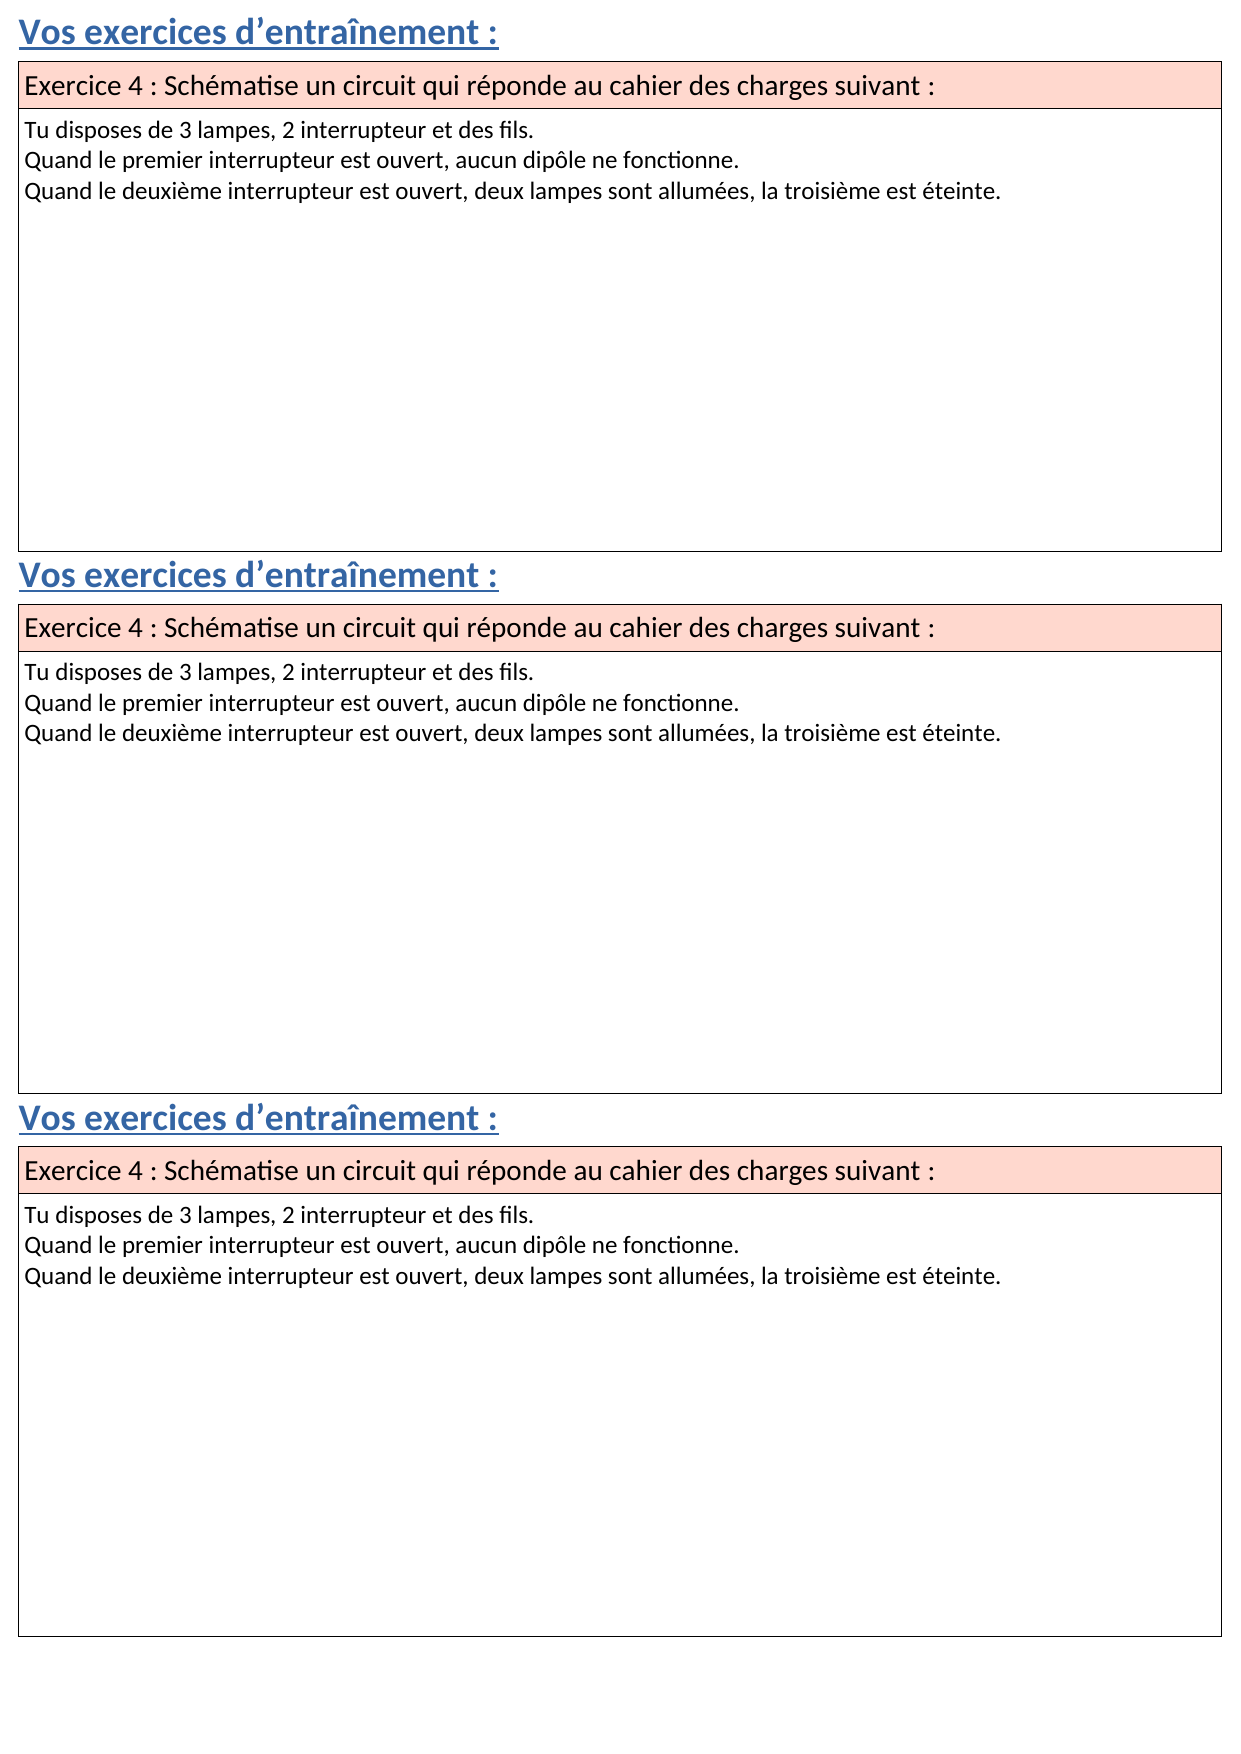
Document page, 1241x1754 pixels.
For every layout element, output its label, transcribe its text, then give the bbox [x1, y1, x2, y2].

table_header Exercice 4 : Schématise un circuit qui réponde au cahier des charges suivant : [19, 605, 1221, 651]
table_cell Tu disposes de 3 lampes, 2 interrupteur et des fils. Quand le premier interrupteur est ouvert, aucun dipôle ne fonctionne. Quand le deuxième interrupteur est ouvert, deux lampes sont allumées, la troisième est éteinte. [19, 652, 1221, 1093]
table_header Exercice 4 : Schématise un circuit qui réponde au cahier des charges suivant : [19, 62, 1221, 108]
text Vos exercices d’entraînement : [18, 8, 1221, 54]
table_cell Tu disposes de 3 lampes, 2 interrupteur et des fils. Quand le premier interrupteur est ouvert, aucun dipôle ne fonctionne. Quand le deuxième interrupteur est ouvert, deux lampes sont allumées, la troisième est éteinte. [19, 109, 1221, 551]
text Vos exercices d’entraînement : [18, 552, 1221, 597]
text Vos exercices d’entraînement : [18, 1094, 1221, 1139]
table_header Exercice 4 : Schématise un circuit qui réponde au cahier des charges suivant : [19, 1147, 1221, 1193]
table_cell Tu disposes de 3 lampes, 2 interrupteur et des fils. Quand le premier interrupteur est ouvert, aucun dipôle ne fonctionne. Quand le deuxième interrupteur est ouvert, deux lampes sont allumées, la troisième est éteinte. [19, 1194, 1221, 1636]
